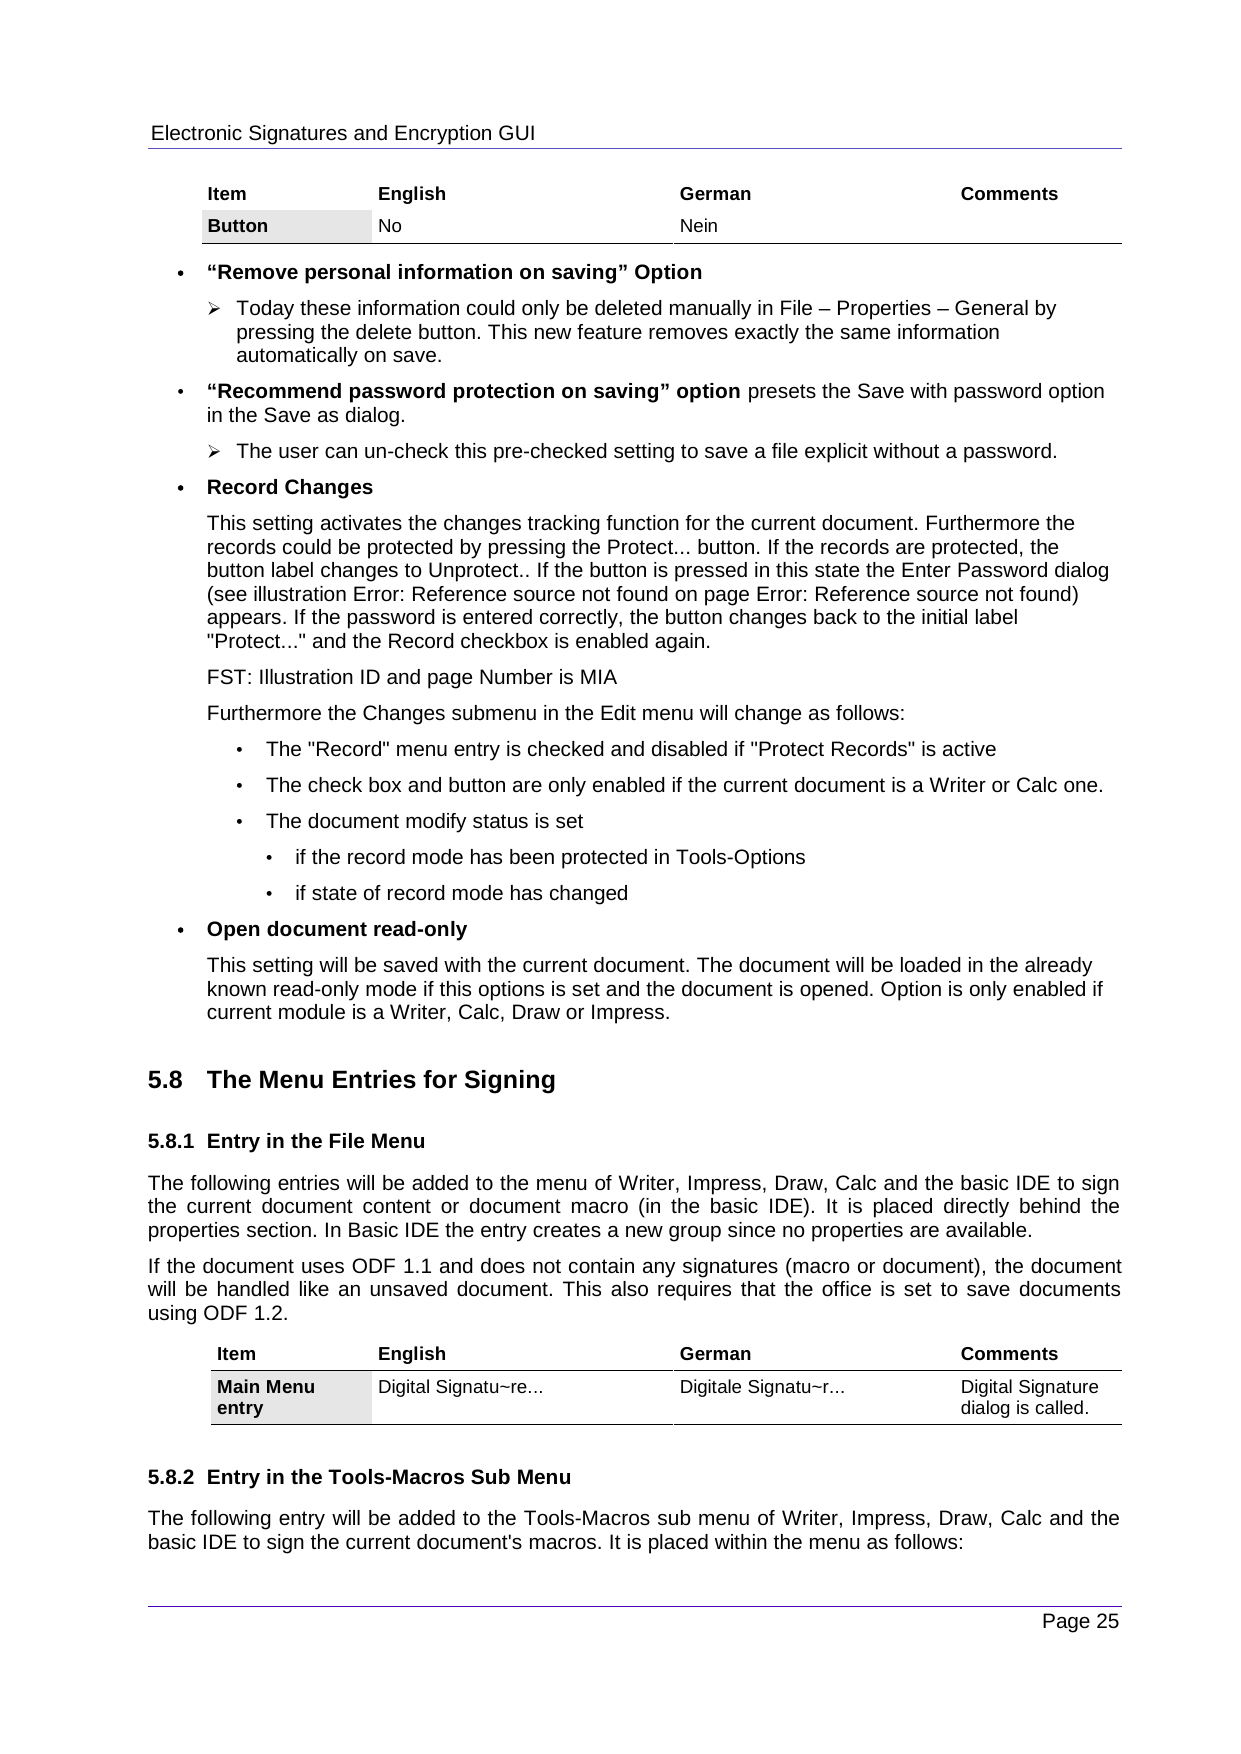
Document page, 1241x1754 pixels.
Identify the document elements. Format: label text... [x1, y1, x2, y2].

table_cell Button [202, 210, 372, 243]
table_cell Nein [674, 210, 955, 243]
table_cell No [372, 210, 673, 243]
list This setting activates the changes tracking function for the current document. Furthermore the records could be protected by pressing the Protect... button. If the records are protected, the button label changes to Unprotect.. If the button is pressed in this state the Enter Password dialog (see illustration Error: Reference source not found on page Error: Reference source not found) appears. If the password is entered correctly, the button changes back to the initial label "Protect..." and the Record checkbox is enabled again. [177, 512, 1122, 653]
list if state of record mode has changed [266, 882, 1122, 905]
table_cell Digital Signature dialog is called. [955, 1371, 1122, 1424]
list The user can un-check this pre-checked setting to save a file explicit without a password. [207, 439, 1122, 463]
list “Recommend password protection on saving” option presets the Save with password option in the Save as dialog. [177, 380, 1122, 427]
list This setting will be saved with the current document. The document will be loaded in the already known read-only mode if this options is set and the document is opened. Option is only enabled if current module is a Writer, Calc, Draw or Impress. [177, 954, 1122, 1024]
text The following entries will be added to the menu of Writer, Impress, Draw, Calc and the basic IDE to sign the current document content or document macro (in the basic IDE). It is placed directly behind the properties section. In Basic IDE the entry creates a new group since no properties are available. [148, 1171, 1122, 1242]
subtitle Entry in the File Menu [148, 1130, 1122, 1153]
list FST: Illustration ID and page Number is MIA [177, 665, 1122, 689]
table_header Comments [955, 1337, 1122, 1370]
table_header English [372, 177, 673, 210]
list Today these information could only be deleted manually in File – Properties – General by pressing the delete button. This new feature removes exactly the same information automatically on save. [207, 297, 1122, 367]
table_cell Main Menu entry [211, 1371, 372, 1424]
table_cell [955, 210, 1122, 243]
table_header Comments [955, 177, 1122, 210]
table_header German [674, 1337, 955, 1370]
subtitle The Menu Entries for Signing [148, 1066, 1122, 1094]
list Record Changes [177, 476, 1122, 499]
list The document modify status is set [236, 809, 1122, 833]
table_header Item [211, 1337, 372, 1370]
list The check box and button are only enabled if the current document is a Writer or Calc one. [236, 773, 1122, 797]
text The following entry will be added to the Tools-Macros sub menu of Writer, Impress, Draw, Calc and the basic IDE to sign the current document's macros. It is placed within the menu as follows: [148, 1507, 1122, 1554]
text If the document uses ODF 1.1 and does not contain any signatures (macro or document), the document will be handled like an unsaved document. This also requires that the office is set to save documents using ODF 1.2. [148, 1254, 1122, 1325]
table_cell Digitale Signatu~r... [674, 1371, 955, 1424]
list “Remove personal information on saving” Option [177, 261, 1122, 284]
list if the record mode has been protected in Tools-Options [266, 846, 1122, 869]
table_header German [674, 177, 955, 210]
table_cell Digital Signatu~re... [372, 1371, 673, 1424]
list Furthermore the Changes submenu in the Edit menu will change as follows: [177, 701, 1122, 725]
list The "Record" menu entry is checked and disabled if "Protect Records" is active [236, 737, 1122, 761]
table_header Item [202, 177, 372, 210]
list Open document read-only [177, 918, 1122, 941]
table_header English [372, 1337, 673, 1370]
subtitle Entry in the Tools-Macros Sub Menu [148, 1466, 1122, 1489]
